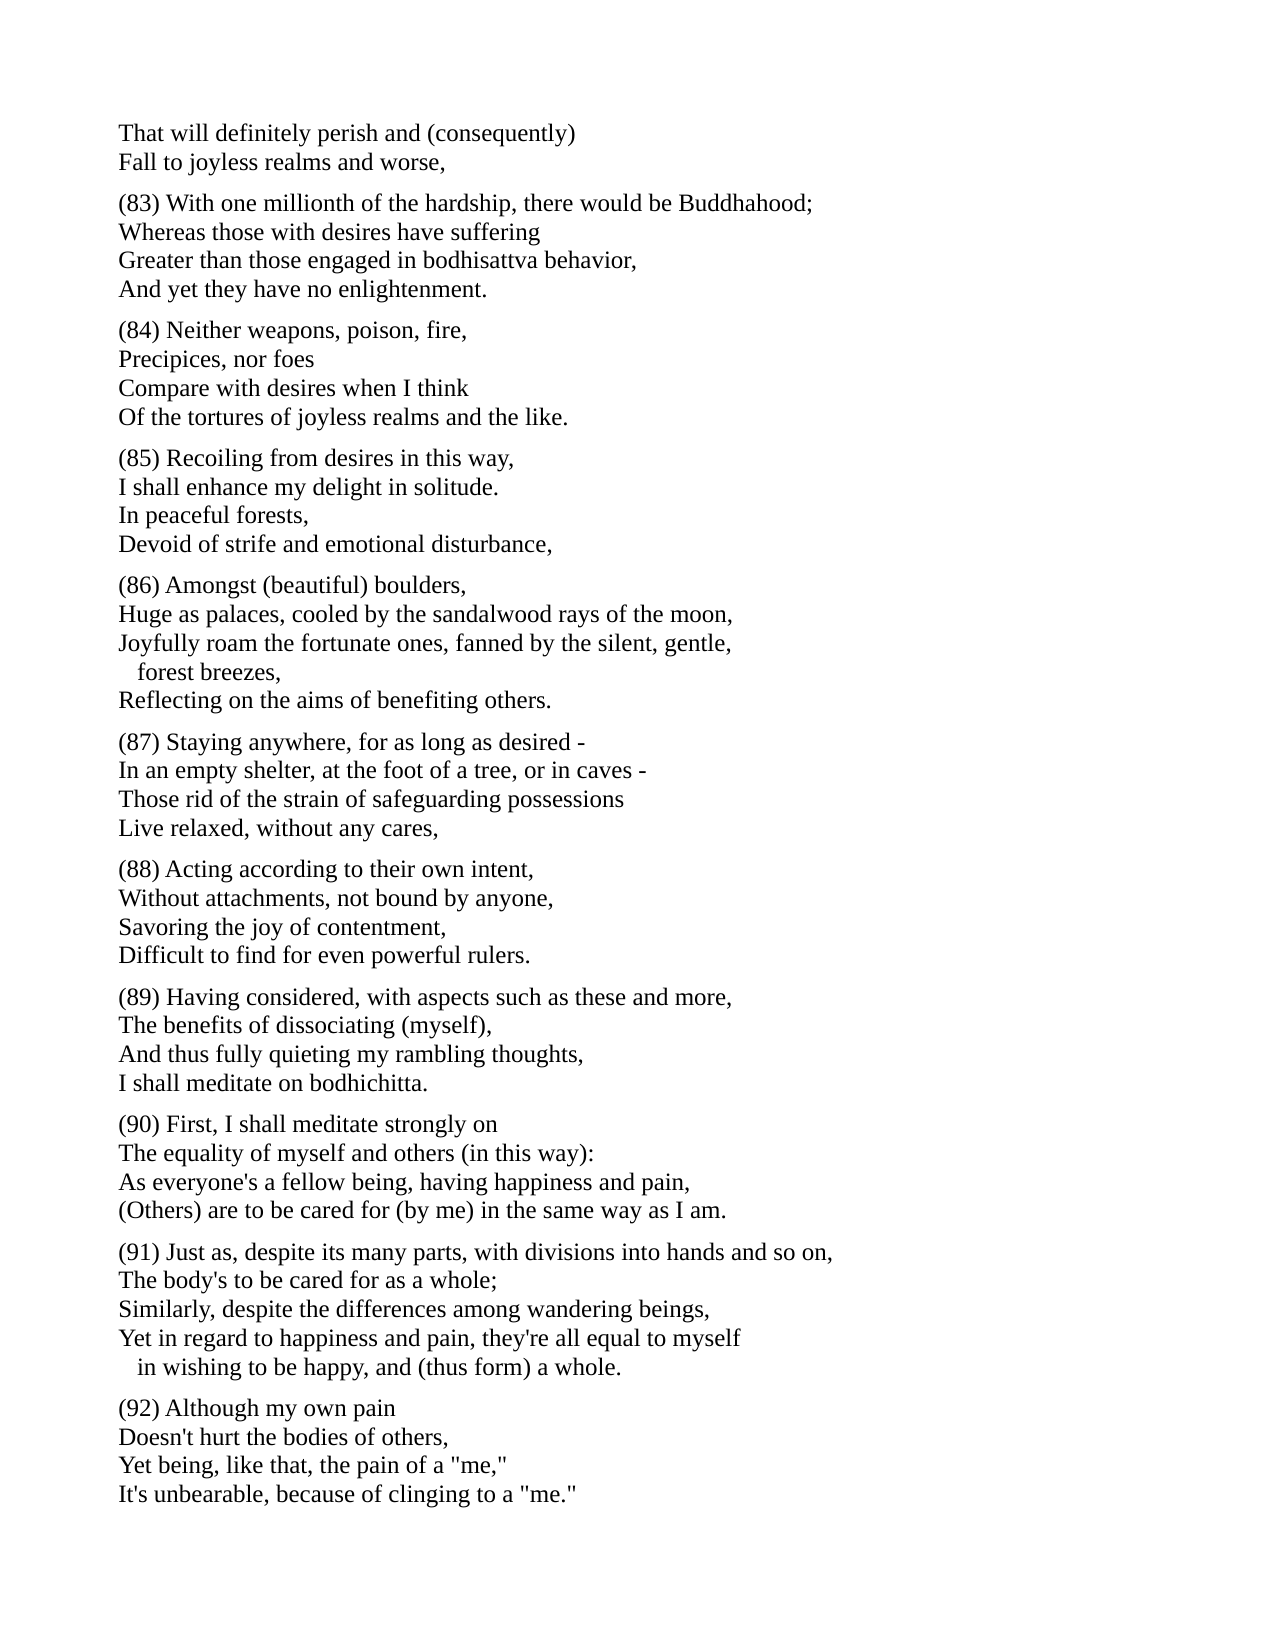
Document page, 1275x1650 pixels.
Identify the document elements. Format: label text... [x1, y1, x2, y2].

text (86) Amongst (beautiful) boulders, Huge as palaces, cooled by the sandalwood rays of the moon, Joyfully roam the fortunate ones, fanned by the silent, gentle, forest breezes, Reflecting on the aims of benefiting others. [118, 571, 1157, 714]
text (85) Recoiling from desires in this way, I shall enhance my delight in solitude. In peaceful forests, Devoid of strife and emotional disturbance, [118, 443, 1157, 558]
text (92) Although my own pain Doesn't hurt the bodies of others, Yet being, like that, the pain of a "me," It's unbearable, because of clinging to a "me." [118, 1393, 1157, 1508]
text That will definitely perish and (consequently) Fall to joyless realms and worse, [118, 118, 1157, 176]
text (91) Just as, despite its many parts, with divisions into hands and so on, The body's to be cared for as a whole; Similarly, despite the differences among wandering beings, Yet in regard to happiness and pain, they're all equal to myself in wishing to be happy, and (thus form) a whole. [118, 1237, 1157, 1381]
text (88) Acting according to their own intent, Without attachments, not bound by anyone, Savoring the joy of contentment, Difficult to find for even powerful rulers. [118, 854, 1157, 969]
text (87) Staying anywhere, for as long as desired - In an empty shelter, at the foot of a tree, or in caves - Those rid of the strain of safeguarding possessions Live relaxed, without any cares, [118, 727, 1157, 842]
text (84) Neither weapons, poison, fire, Precipices, nor foes Compare with desires when I think Of the tortures of joyless realms and the like. [118, 316, 1157, 431]
text (89) Having considered, with aspects such as these and more, The benefits of dissociating (myself), And thus fully quieting my rambling thoughts, I shall meditate on bodhichitta. [118, 982, 1157, 1097]
text (83) With one millionth of the hardship, there would be Buddhahood; Whereas those with desires have suffering Greater than those engaged in bodhisattva behavior, And yet they have no enlightenment. [118, 188, 1157, 303]
text (90) First, I shall meditate strongly on The equality of myself and others (in this way): As everyone's a fellow being, having happiness and pain, (Others) are to be cared for (by me) in the same way as I am. [118, 1109, 1157, 1224]
